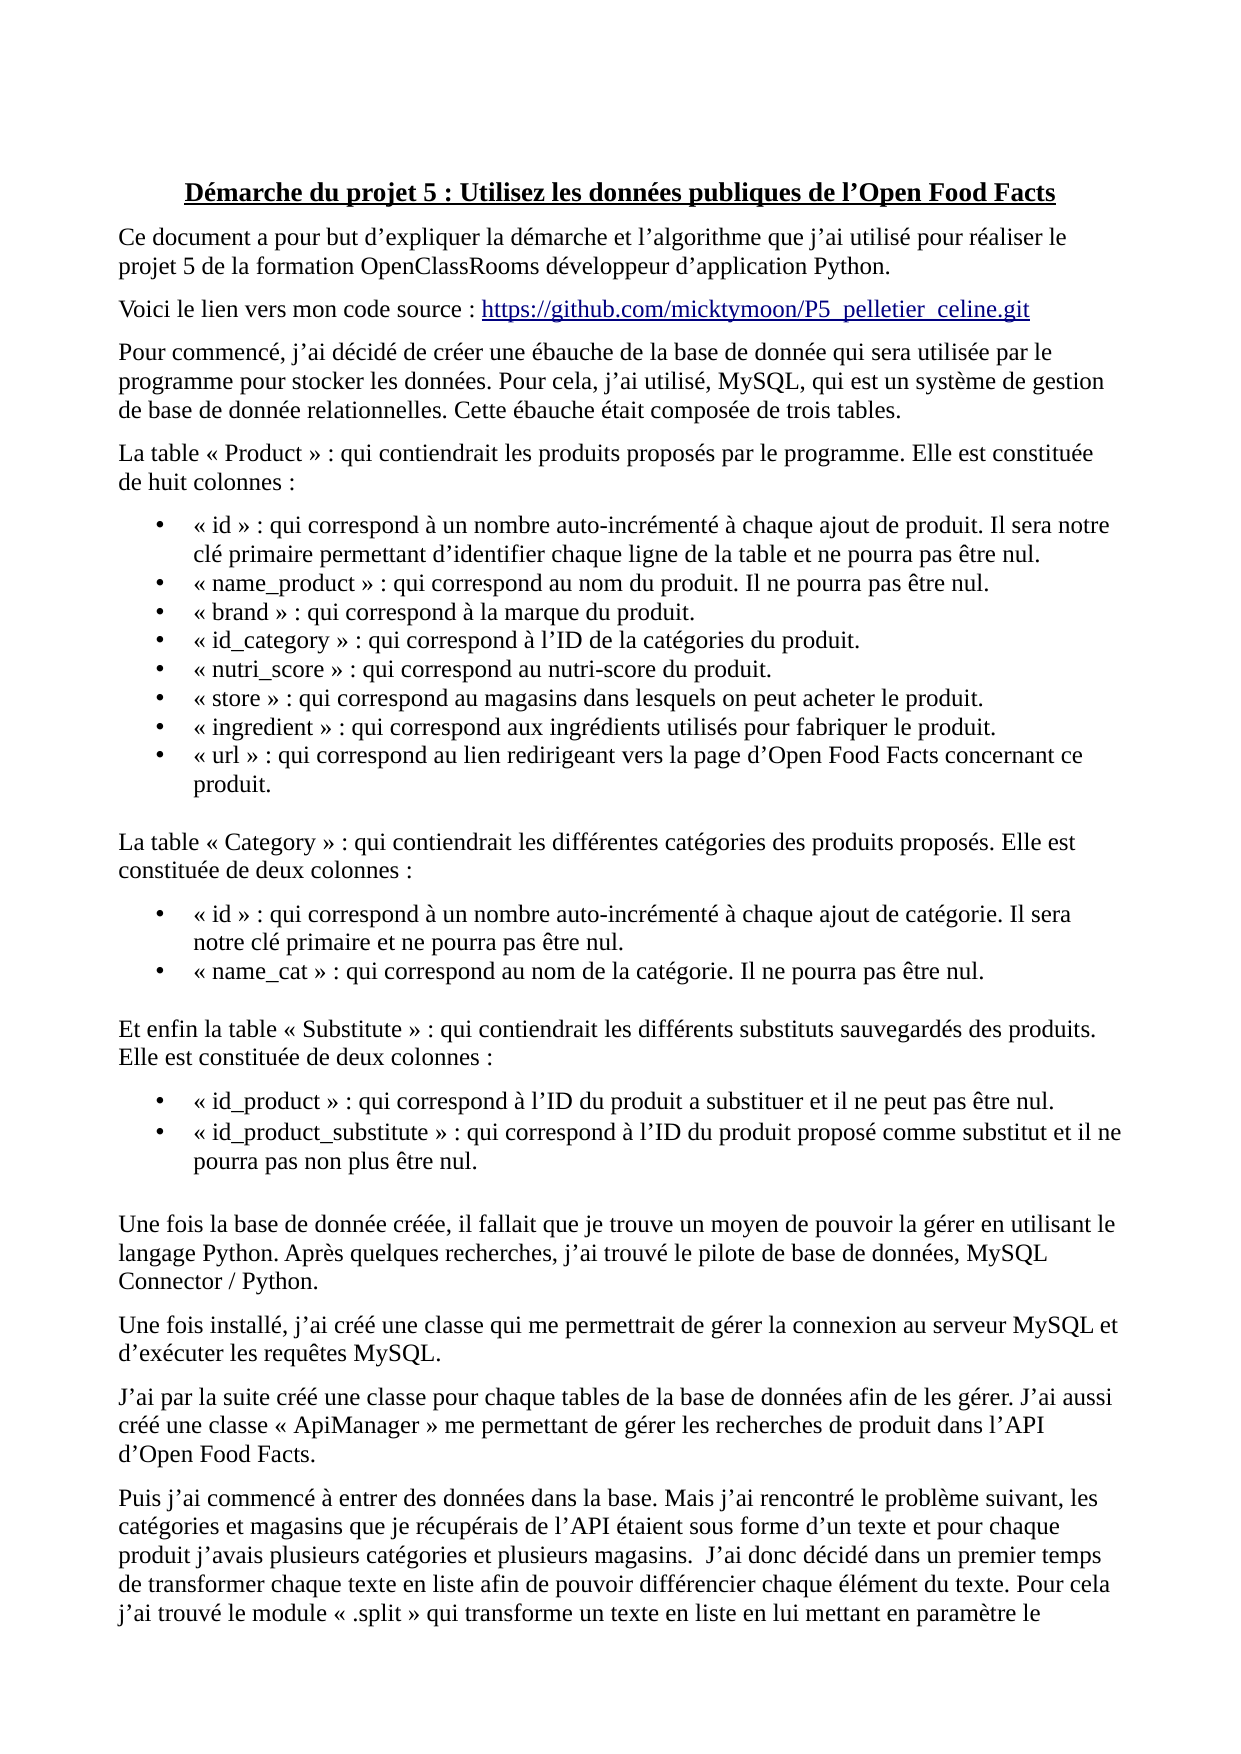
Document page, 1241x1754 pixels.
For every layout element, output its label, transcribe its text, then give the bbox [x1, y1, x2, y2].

text Pour commencé, j’ai décidé de créer une ébauche de la base de donnée qui sera utilisée par le programme pour stocker les données. Pour cela, j’ai utilisé, MySQL, qui est un système de gestion de base de donnée relationnelles. Cette ébauche était composée de trois tables. [118, 337, 1122, 424]
list « name_product » : qui correspond au nom du produit. Il ne pourra pas être nul. [156, 568, 1122, 597]
text Une fois installé, j’ai créé une classe qui me permettrait de gérer la connexion au serveur MySQL et d’exécuter les requêtes MySQL. [118, 1310, 1122, 1367]
list « name_cat » : qui correspond au nom de la catégorie. Il ne pourra pas être nul. [156, 956, 1122, 985]
text La table « Category » : qui contiendrait les différentes catégories des produits proposés. Elle est constituée de deux colonnes : [118, 827, 1122, 884]
list « id » : qui correspond à un nombre auto-incrémenté à chaque ajout de produit. Il sera notre clé primaire permettant d’identifier chaque ligne de la table et ne pourra pas être nul. [156, 510, 1122, 568]
text J’ai par la suite créé une classe pour chaque tables de la base de données afin de les gérer. J’ai aussi créé une classe « ApiManager » me permettant de gérer les recherches de produit dans l’API d’Open Food Facts. [118, 1382, 1122, 1468]
text Une fois la base de donnée créée, il fallait que je trouve un moyen de pouvoir la gérer en utilisant le langage Python. Après quelques recherches, j’ai trouvé le pilote de base de données, MySQL Connector / Python. [118, 1209, 1122, 1295]
list « id_category » : qui correspond à l’ID de la catégories du produit. [156, 625, 1122, 654]
list « brand » : qui correspond à la marque du produit. [156, 597, 1122, 625]
list « ingredient » : qui correspond aux ingrédients utilisés pour fabriquer le produit. [156, 712, 1122, 740]
list « store » : qui correspond au magasins dans lesquels on peut acheter le produit. [156, 683, 1122, 712]
text Et enfin la table « Substitute » : qui contiendrait les différents substituts sauvegardés des produits. Elle est constituée de deux colonnes : [118, 1014, 1122, 1071]
text La table « Product » : qui contiendrait les produits proposés par le programme. Elle est constituée de huit colonnes : [118, 438, 1122, 496]
text Ce document a pour but d’expliquer la démarche et l’algorithme que j’ai utilisé pour réaliser le projet 5 de la formation OpenClassRooms développeur d’application Python. [118, 222, 1122, 279]
text Démarche du projet 5 : Utilisez les données publiques de l’Open Food Facts [118, 176, 1122, 207]
list « nutri_score » : qui correspond au nutri-score du produit. [156, 654, 1122, 683]
text Puis j’ai commencé à entrer des données dans la base. Mais j’ai rencontré le problème suivant, les catégories et magasins que je récupérais de l’API étaient sous forme d’un texte et pour chaque produit j’avais plusieurs catégories et plusieurs magasins. J’ai donc décidé dans un premier temps de transformer chaque texte en liste afin de pouvoir différencier chaque élément du texte. Pour cela j’ai trouvé le module « .split » qui transforme un texte en liste en lui mettant en paramètre le [118, 1483, 1122, 1626]
list « id » : qui correspond à un nombre auto-incrémenté à chaque ajout de catégorie. Il sera notre clé primaire et ne pourra pas être nul. [156, 899, 1122, 956]
list « url » : qui correspond au lien redirigeant vers la page d’Open Food Facts concernant ce produit. [156, 740, 1122, 798]
list « id_product » : qui correspond à l’ID du produit a substituer et il ne peut pas être nul. [156, 1086, 1122, 1114]
text Voici le lien vers mon code source : https://github.com/micktymoon/P5_pelletier_celine.git [118, 294, 1122, 323]
list « id_product_substitute » : qui correspond à l’ID du produit proposé comme substitut et il ne pourra pas non plus être nul. [156, 1117, 1122, 1175]
